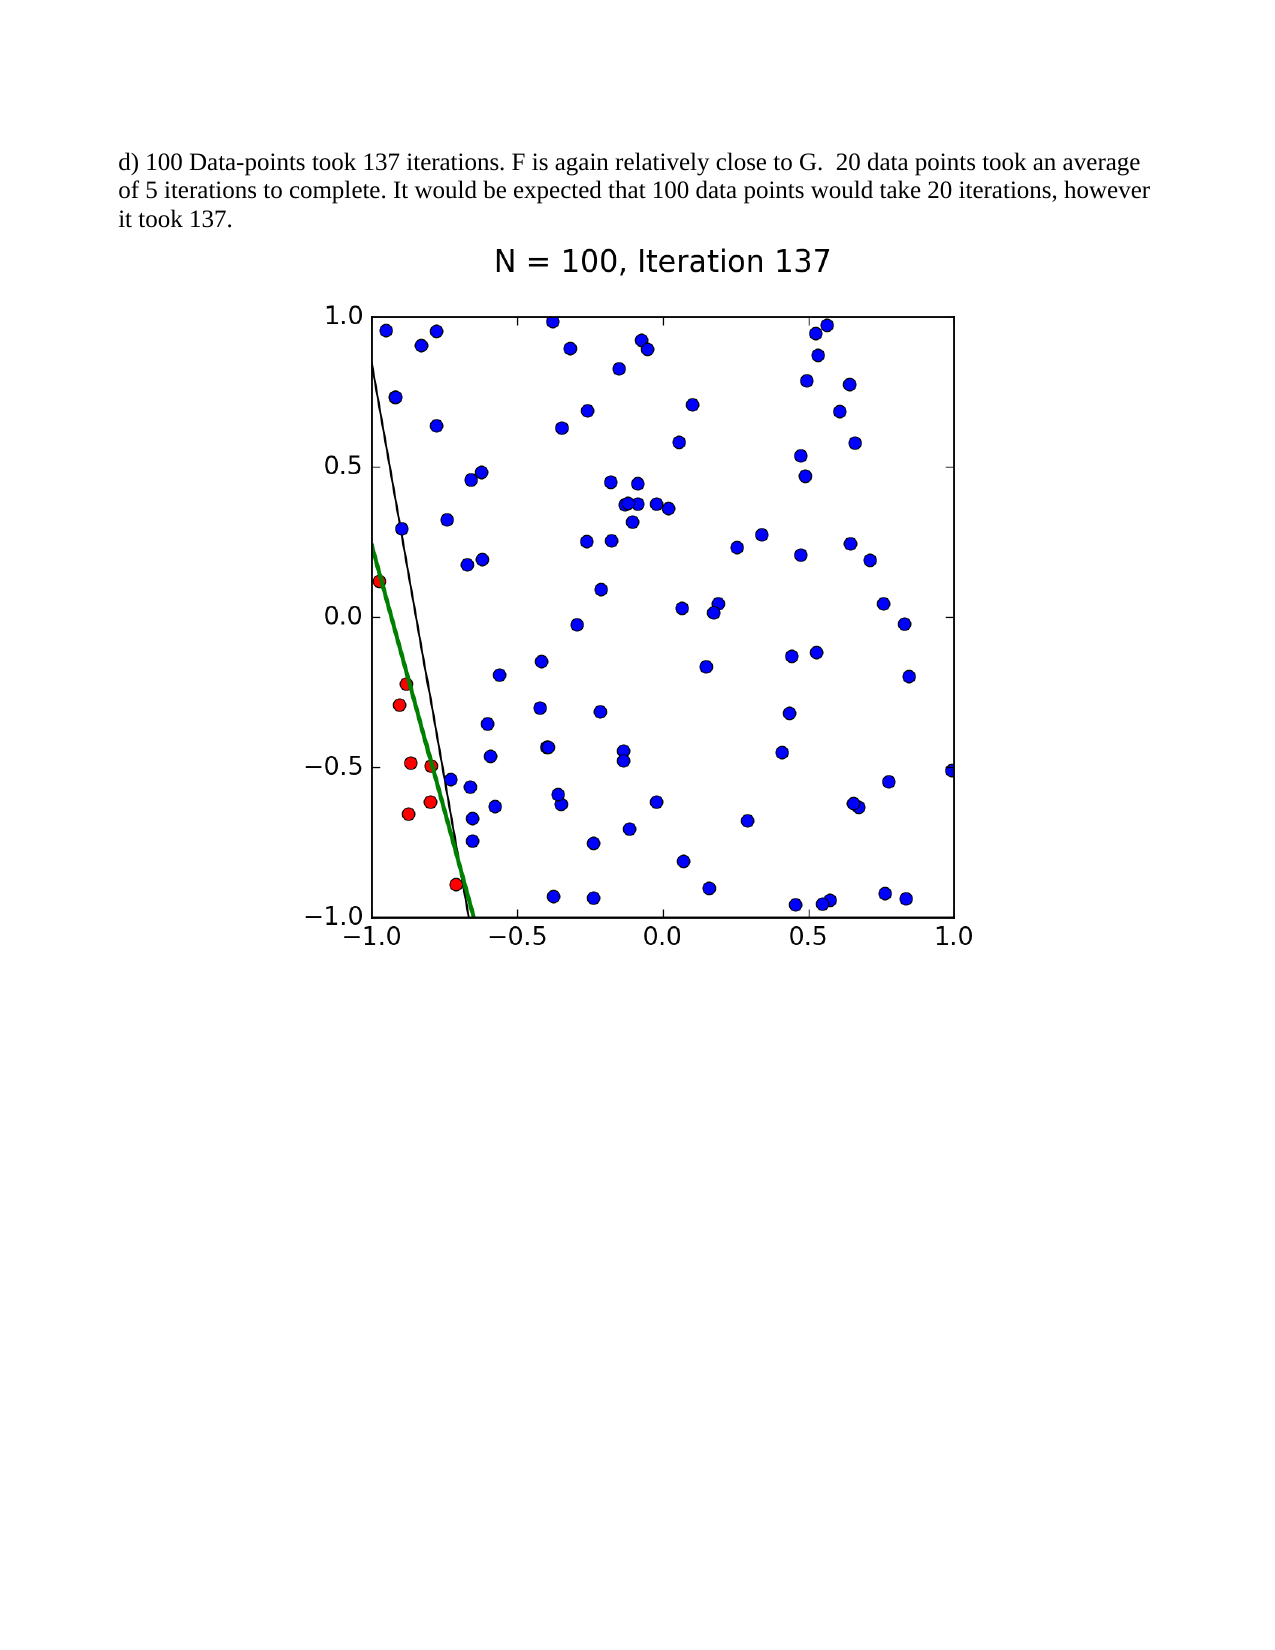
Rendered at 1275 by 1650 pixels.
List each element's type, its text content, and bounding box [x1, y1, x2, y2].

text d) 100 Data-points took 137 iterations. F is again relatively close to G. 20 data points took an average of 5 iterations to complete. It would be expected that 100 data points would take 20 iterations, however it took 137. [118, 147, 1157, 233]
picture [287, 233, 988, 965]
